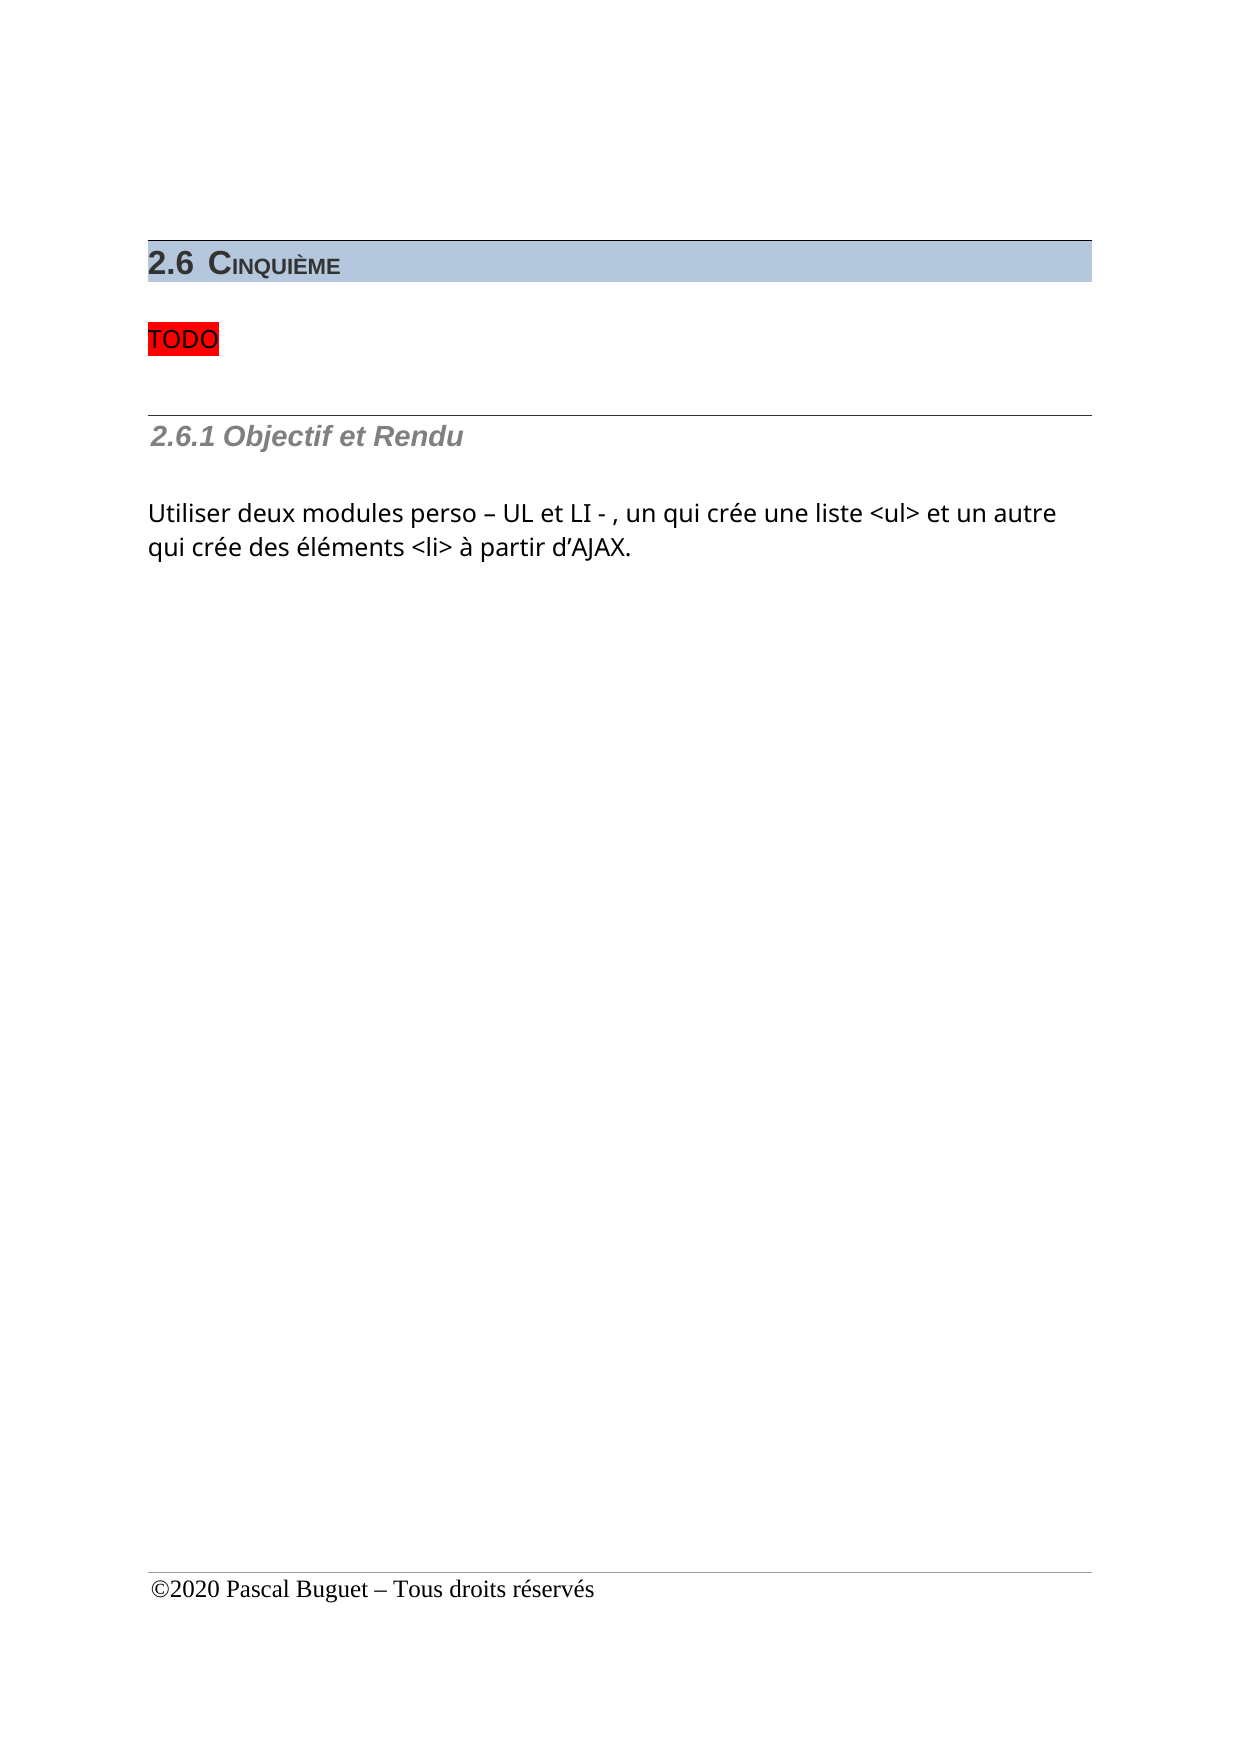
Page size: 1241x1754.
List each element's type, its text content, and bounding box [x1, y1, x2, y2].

text TODO [148, 322, 1092, 356]
subtitle Objectif et Rendu [148, 416, 1092, 456]
subtitle Cinquième [148, 241, 1092, 282]
text Utiliser deux modules perso – UL et LI - , un qui crée une liste <ul> et un autre qui crée des éléments <li> à partir d’AJAX. [148, 496, 1092, 564]
